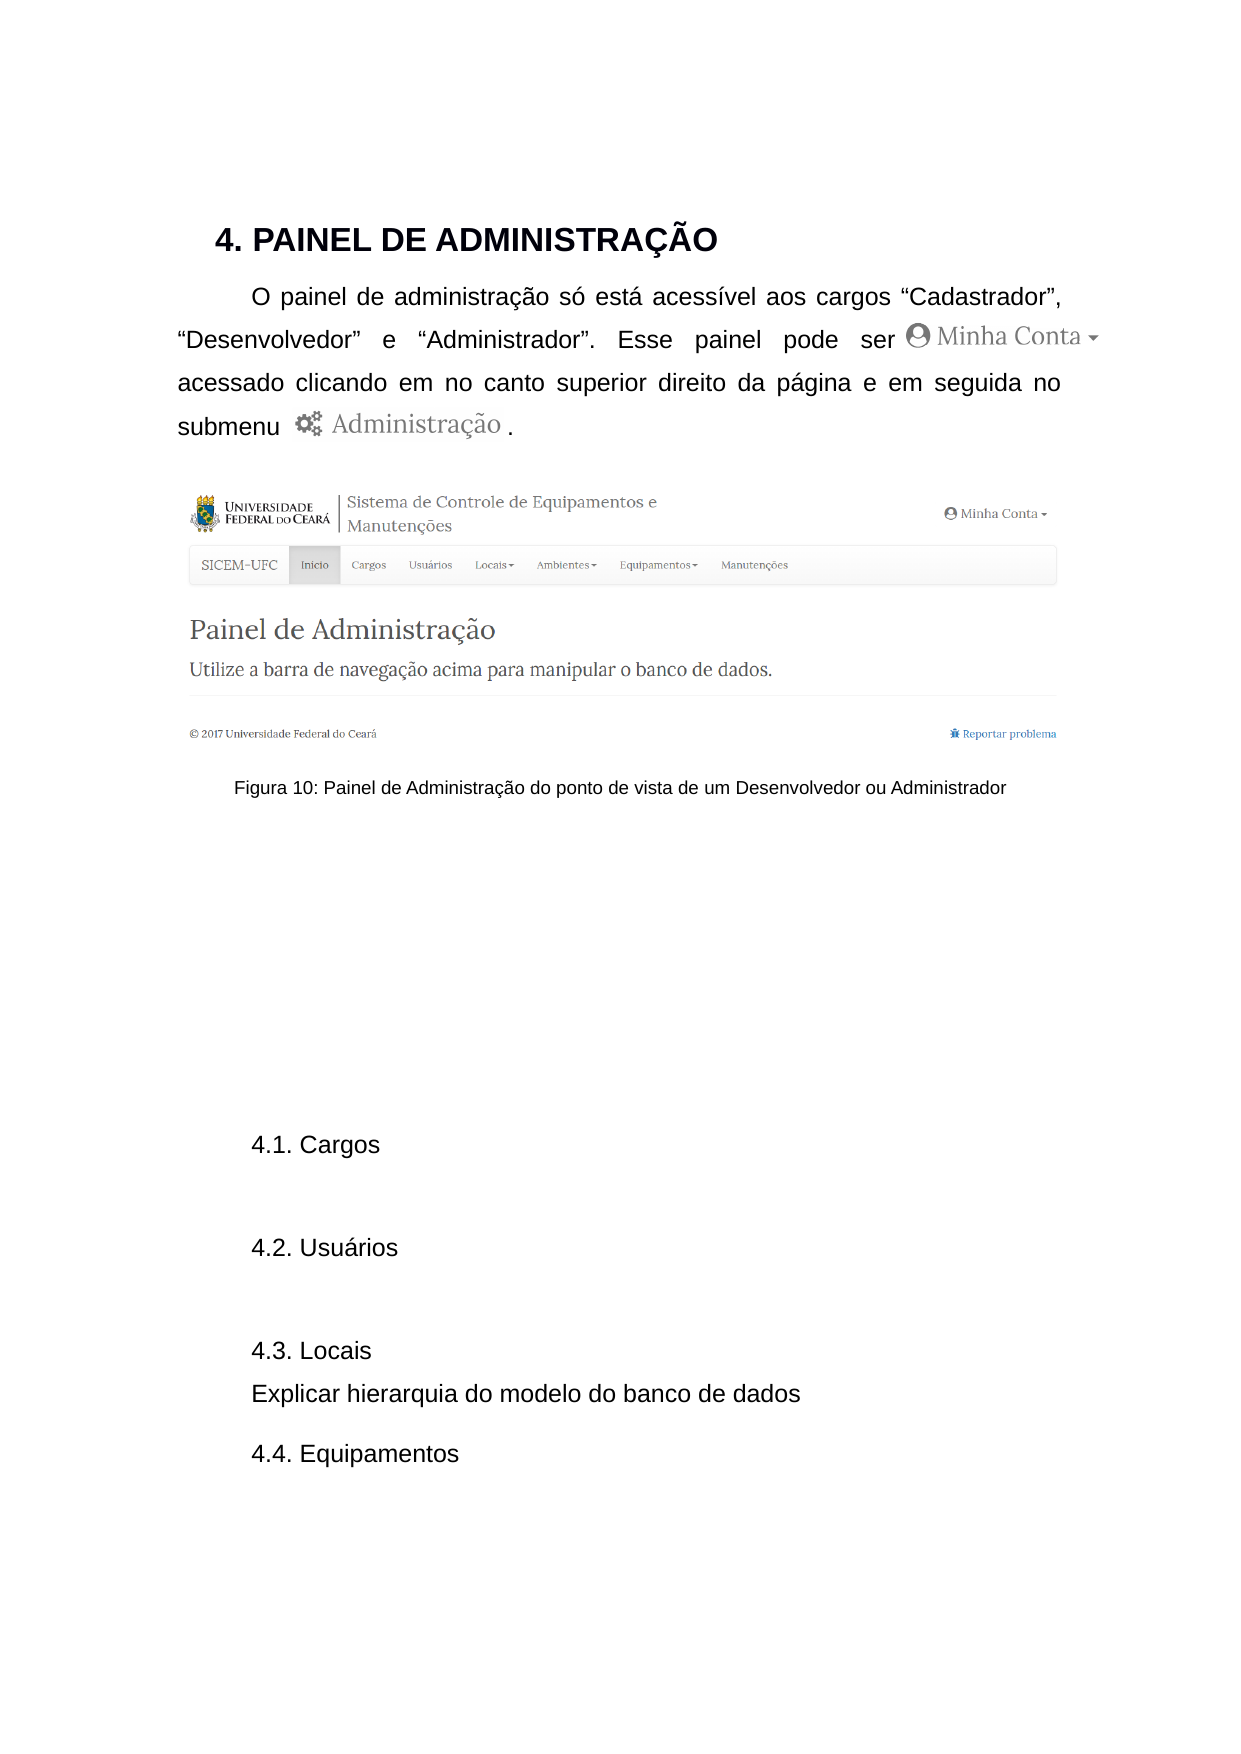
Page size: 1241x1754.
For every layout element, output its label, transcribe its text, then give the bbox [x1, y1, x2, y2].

text O painel de administração só está acessível aos cargos “Cadastrador”, “Desenvolvedor” e “Administrador”. Esse painel pode ser acessado clicando em no canto superior direito da página e em seguida no submenu . [177, 282, 1063, 440]
subtitle 4.4. Equipamentos [177, 1439, 1063, 1468]
picture [292, 407, 505, 442]
text Figura 10: Painel de Administração do ponto de vista de um Desenvolvedor ou Administrador [177, 775, 1063, 798]
picture [177, 484, 1063, 775]
subtitle 4.3. Locais [177, 1336, 1063, 1365]
subtitle 4.2. Usuários [177, 1233, 1063, 1262]
subtitle 4.1. Cargos [177, 1130, 1063, 1159]
picture [906, 322, 1102, 348]
text Explicar hierarquia do modelo do banco de dados [177, 1379, 1063, 1408]
subtitle PAINEL DE ADMINISTRAÇÃO [215, 220, 1063, 259]
